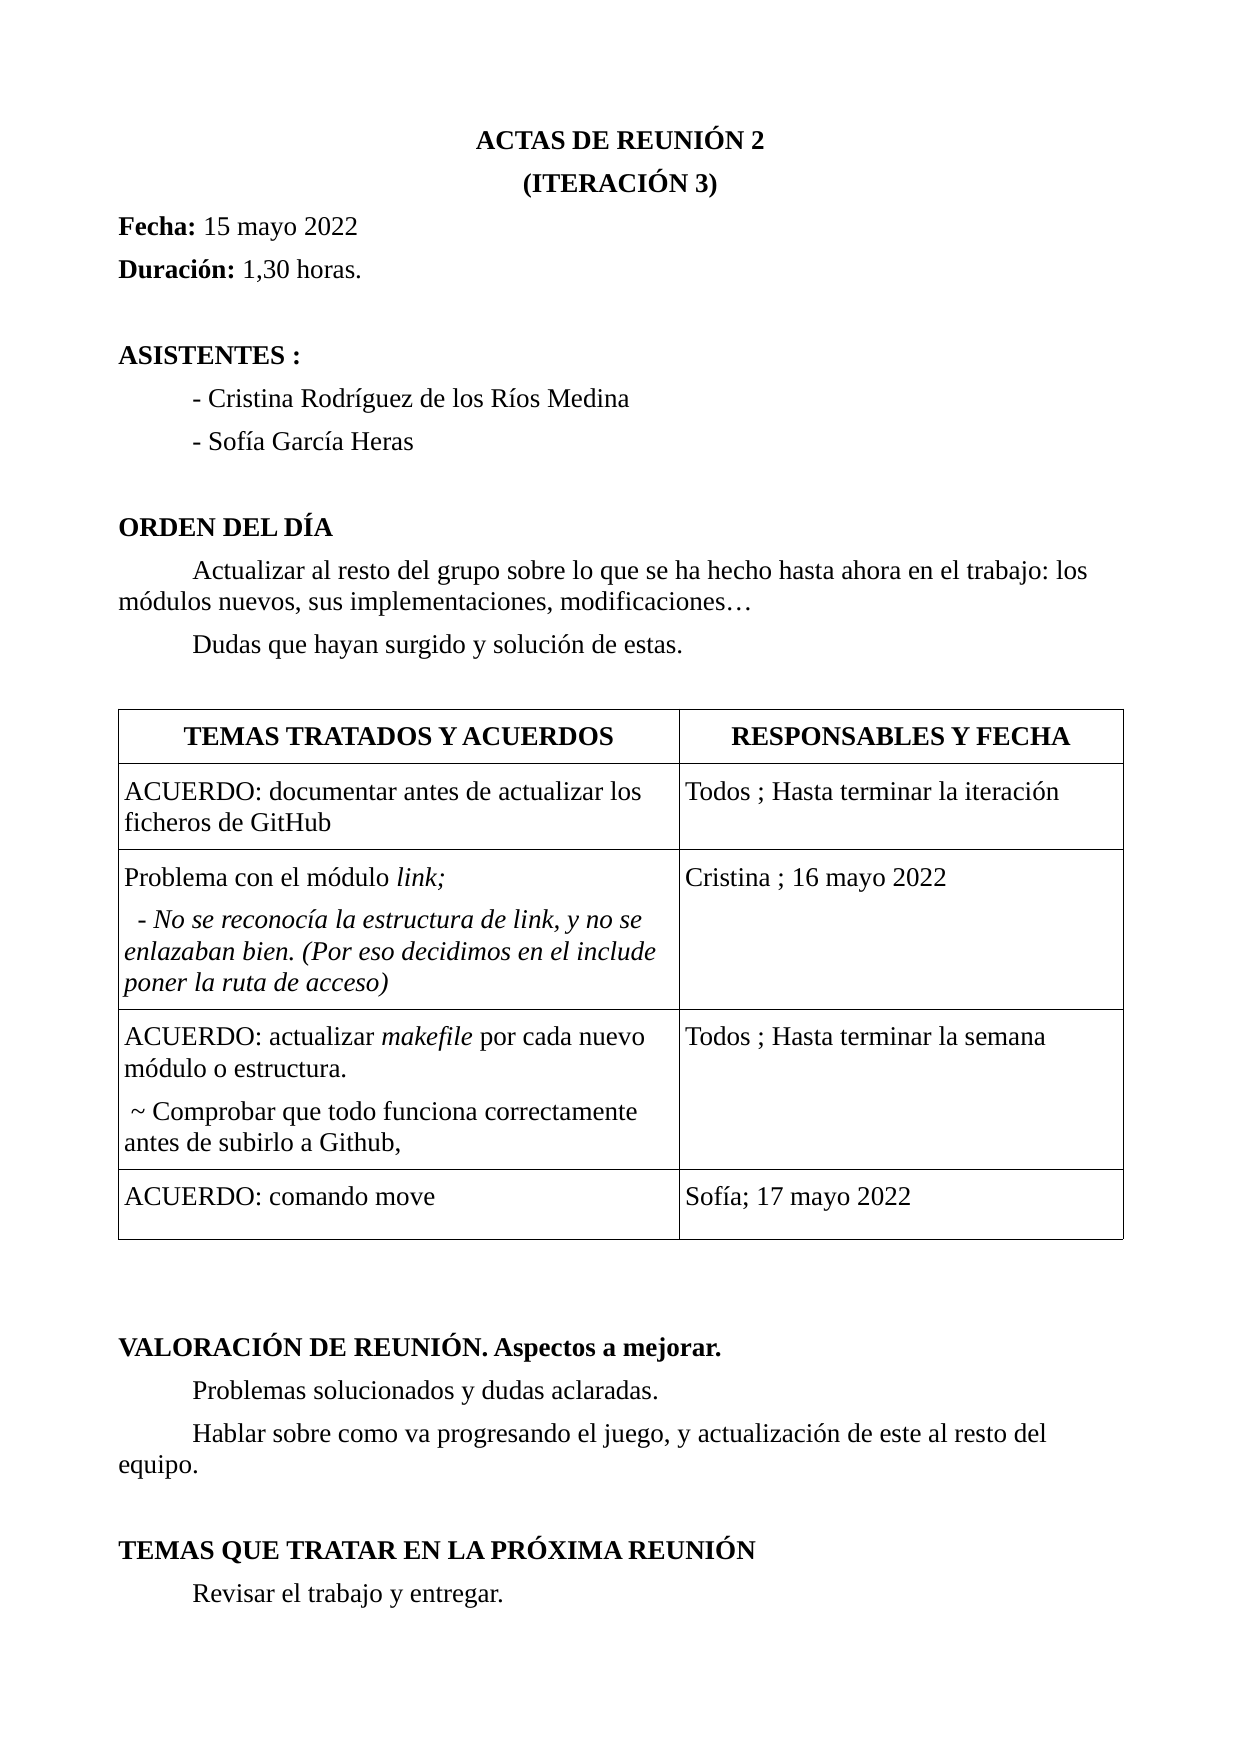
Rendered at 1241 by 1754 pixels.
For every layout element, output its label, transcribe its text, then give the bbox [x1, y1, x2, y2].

text Revisar el trabajo y entregar. [118, 1577, 1122, 1608]
text VALORACIÓN DE REUNIÓN. Aspectos a mejorar. [118, 1331, 1122, 1362]
text ORDEN DEL DÍA [118, 511, 1122, 542]
text Duración: 1,30 horas. [118, 253, 1122, 284]
text (ITERACIÓN 3) [118, 167, 1122, 198]
text Problemas solucionados y dudas aclaradas. [118, 1374, 1122, 1405]
text Hablar sobre como va progresando el juego, y actualización de este al resto del equipo. [118, 1417, 1122, 1479]
table_header RESPONSABLES Y FECHA [680, 710, 1123, 763]
text ASISTENTES : [118, 339, 1122, 370]
text - Sofía García Heras [118, 425, 1122, 456]
table_cell Sofía; 17 mayo 2022 [680, 1170, 1123, 1239]
table_cell Todos ; Hasta terminar la semana [680, 1010, 1123, 1169]
text TEMAS QUE TRATAR EN LA PRÓXIMA REUNIÓN [118, 1534, 1122, 1565]
table_cell Problema con el módulo link; - No se reconocía la estructura de link, y no se enlazaban bien. (Por eso decidimos en el include poner la ruta de acceso) [119, 850, 679, 1009]
text Actualizar al resto del grupo sobre lo que se ha hecho hasta ahora en el trabajo: los módulos nuevos, sus implementaciones, modificaciones… [118, 554, 1122, 617]
table_cell Cristina ; 16 mayo 2022 [680, 850, 1123, 1009]
table_cell Todos ; Hasta terminar la iteración [680, 764, 1123, 849]
table_cell ACUERDO: documentar antes de actualizar los ficheros de GitHub [119, 764, 679, 849]
text Dudas que hayan surgido y solución de estas. [118, 628, 1122, 659]
text ACTAS DE REUNIÓN 2 [118, 124, 1122, 155]
text - Cristina Rodríguez de los Ríos Medina [118, 382, 1122, 413]
table_header TEMAS TRATADOS Y ACUERDOS [119, 710, 679, 763]
table_cell ACUERDO: actualizar makefile por cada nuevo módulo o estructura. ~ Comprobar que todo funciona correctamente antes de subirlo a Github, [119, 1010, 679, 1169]
table_cell ACUERDO: comando move [119, 1170, 679, 1239]
text Fecha: 15 mayo 2022 [118, 210, 1122, 241]
